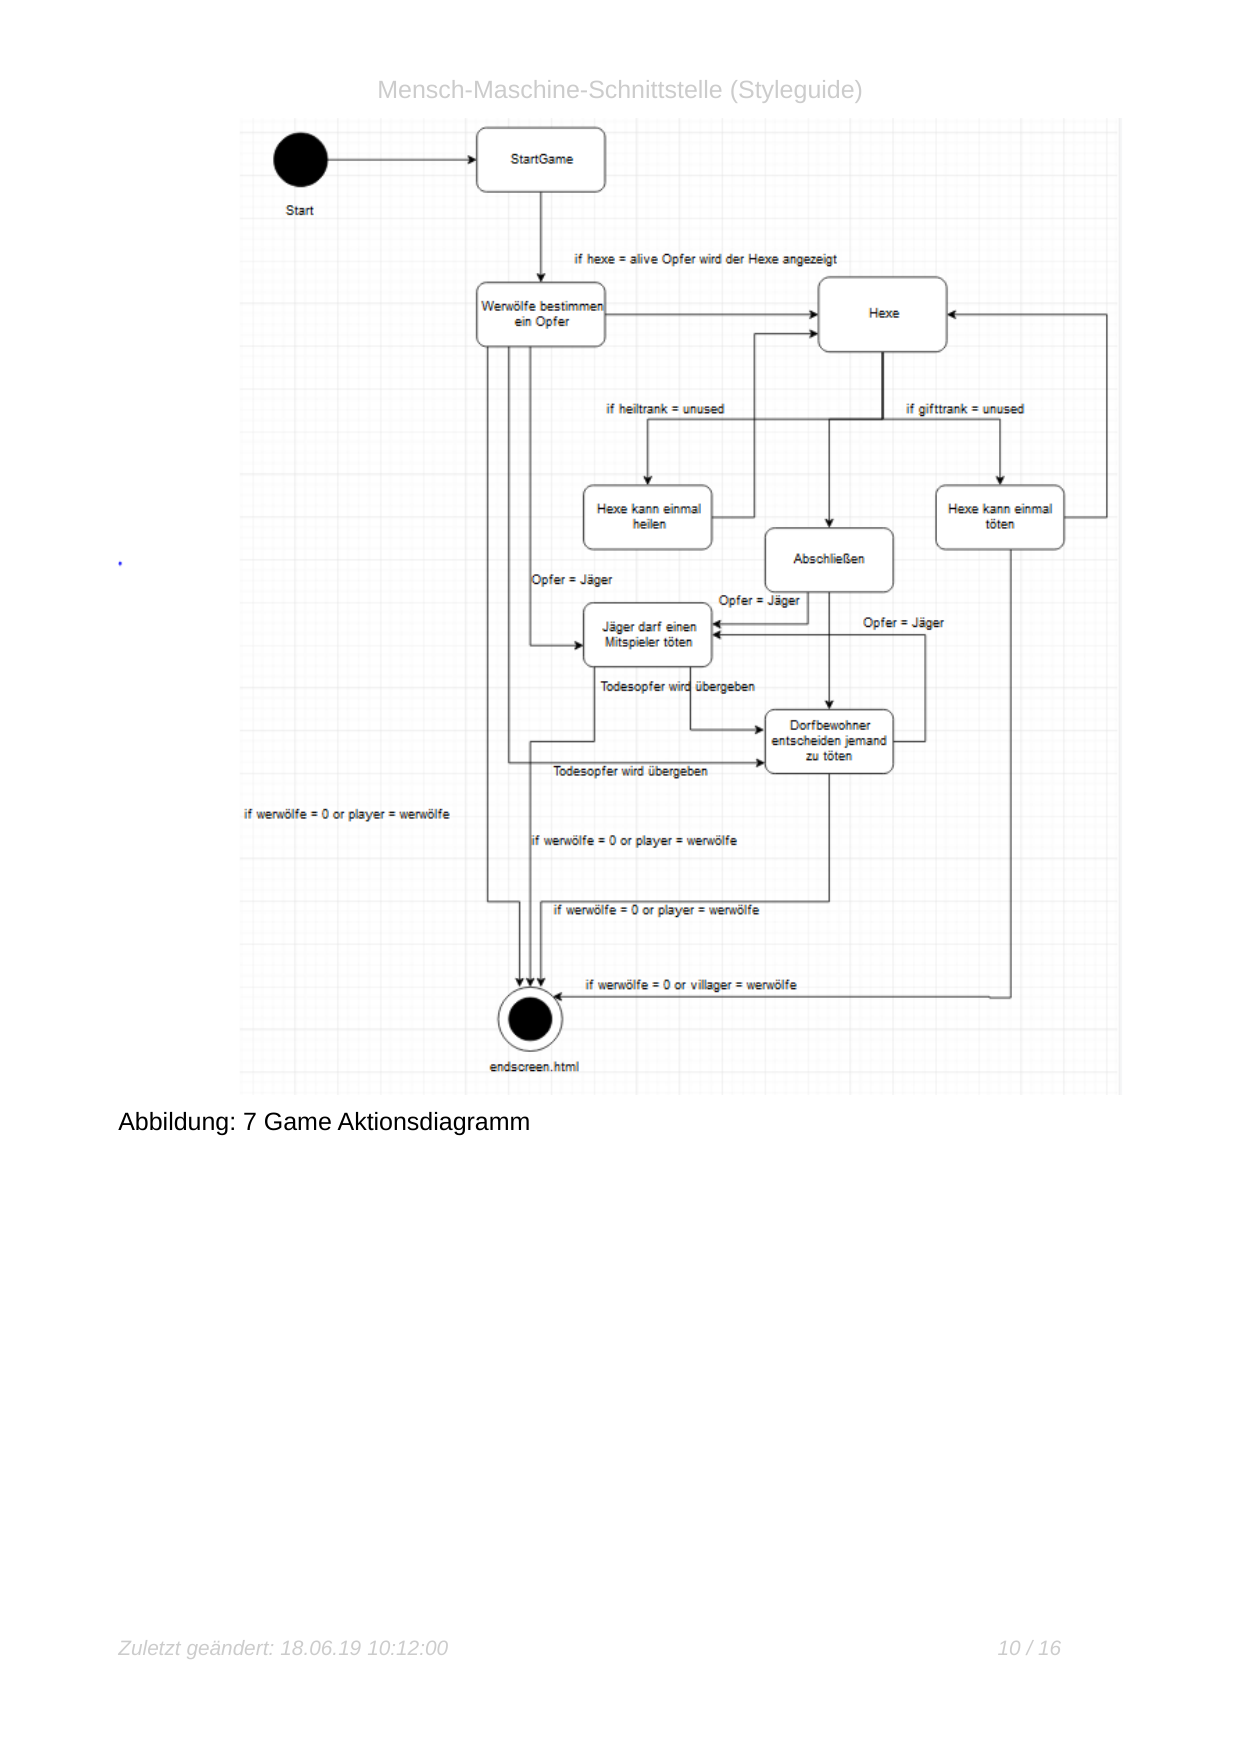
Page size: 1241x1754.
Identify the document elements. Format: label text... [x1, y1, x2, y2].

text Abbildung: 7 Game Aktionsdiagramm [118, 1107, 1122, 1136]
